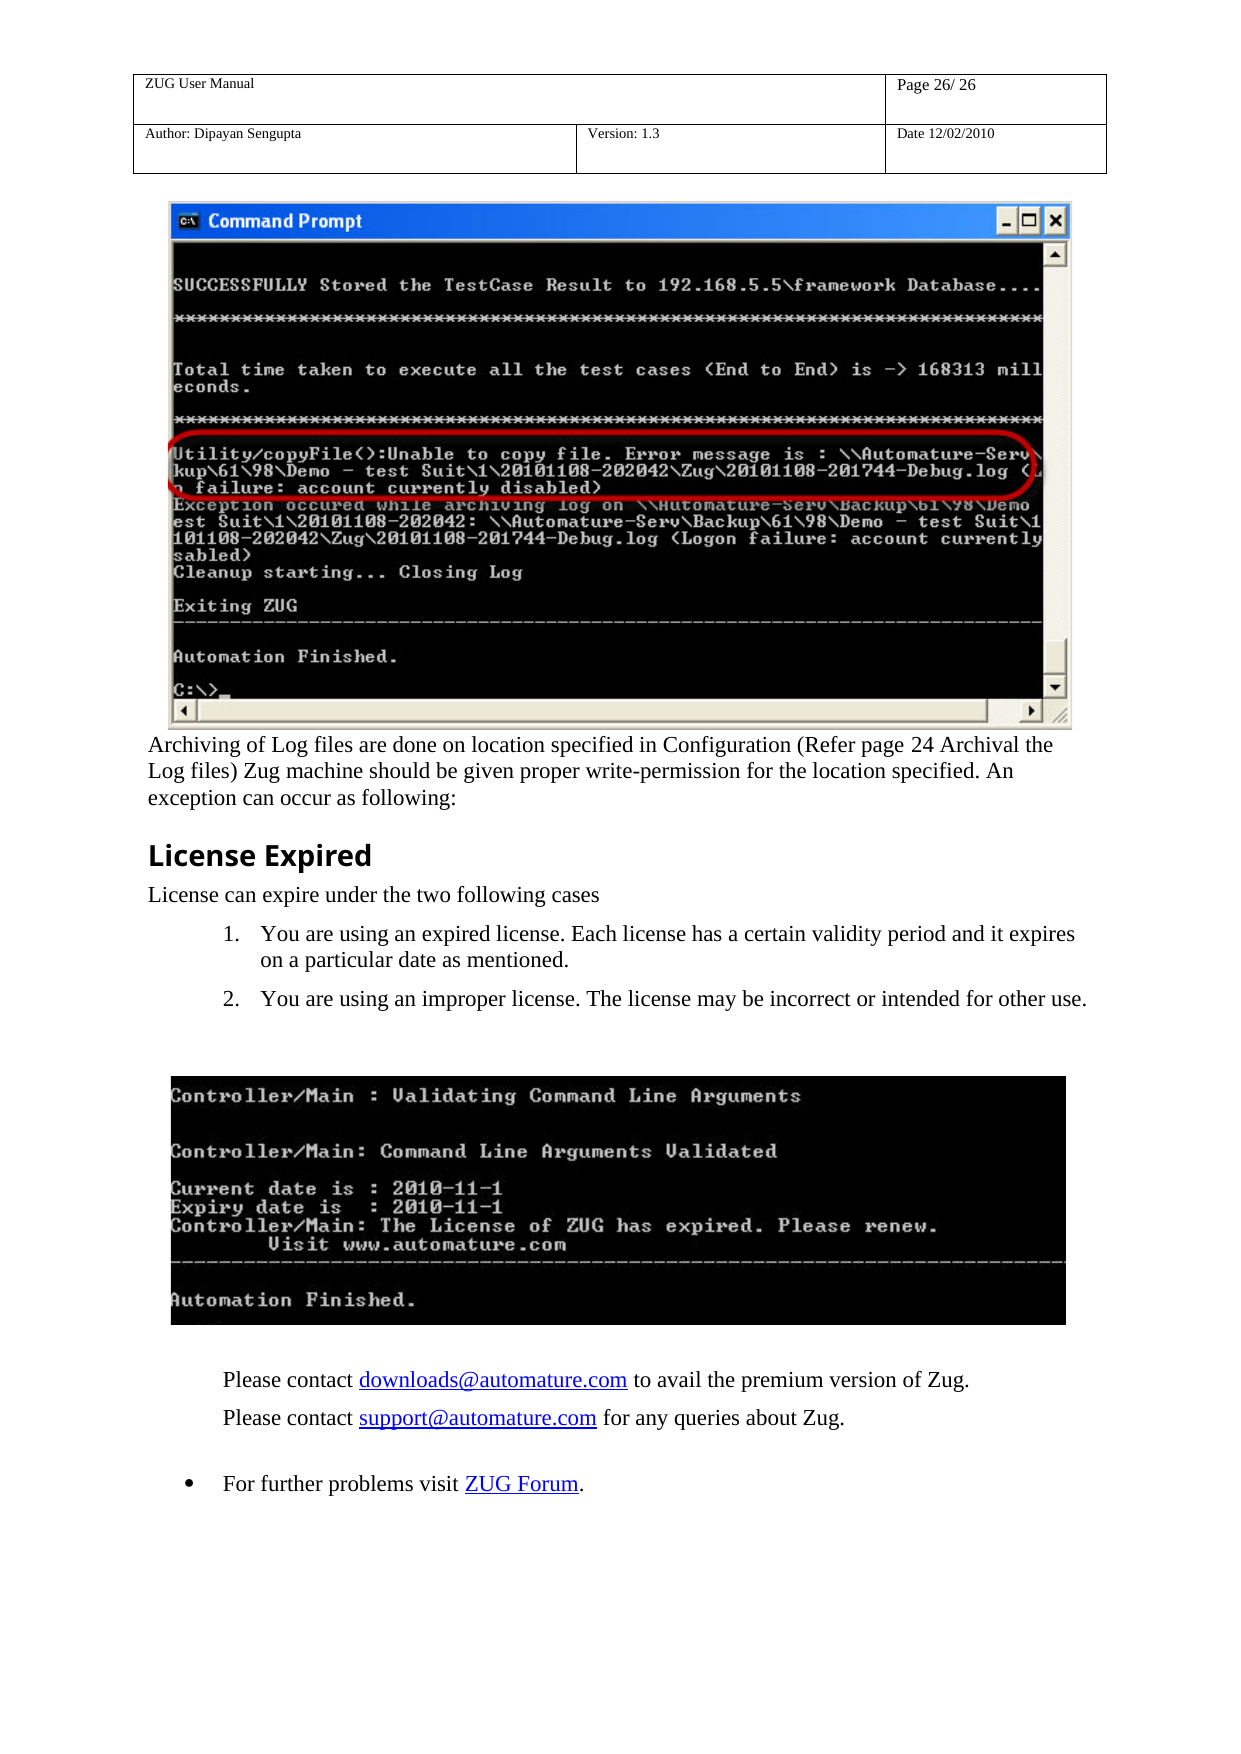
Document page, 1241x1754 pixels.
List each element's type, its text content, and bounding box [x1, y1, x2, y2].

subtitle License Expired [148, 835, 1092, 875]
list For further problems visit ZUG Forum. [185, 1470, 1092, 1496]
list You are using an expired license. Each license has a certain validity period and it expires on a particular date as mentioned. [223, 920, 1092, 972]
text Archiving of Log files are done on location specified in Configuration (Refer page 23 Archival the Log files) Zug machine should be given proper write-permission for the location specified. An exception can occur as following: [148, 199, 1092, 810]
picture [167, 201, 1073, 730]
text License can expire under the two following cases [148, 881, 1092, 907]
text Please contact downloads@automature.com to avail the premium version of Zug. [148, 1366, 1092, 1392]
list You are using an improper license. The license may be incorrect or intended for other use. [223, 985, 1092, 1011]
text Please contact support@automature.com for any queries about Zug. [148, 1404, 1092, 1431]
